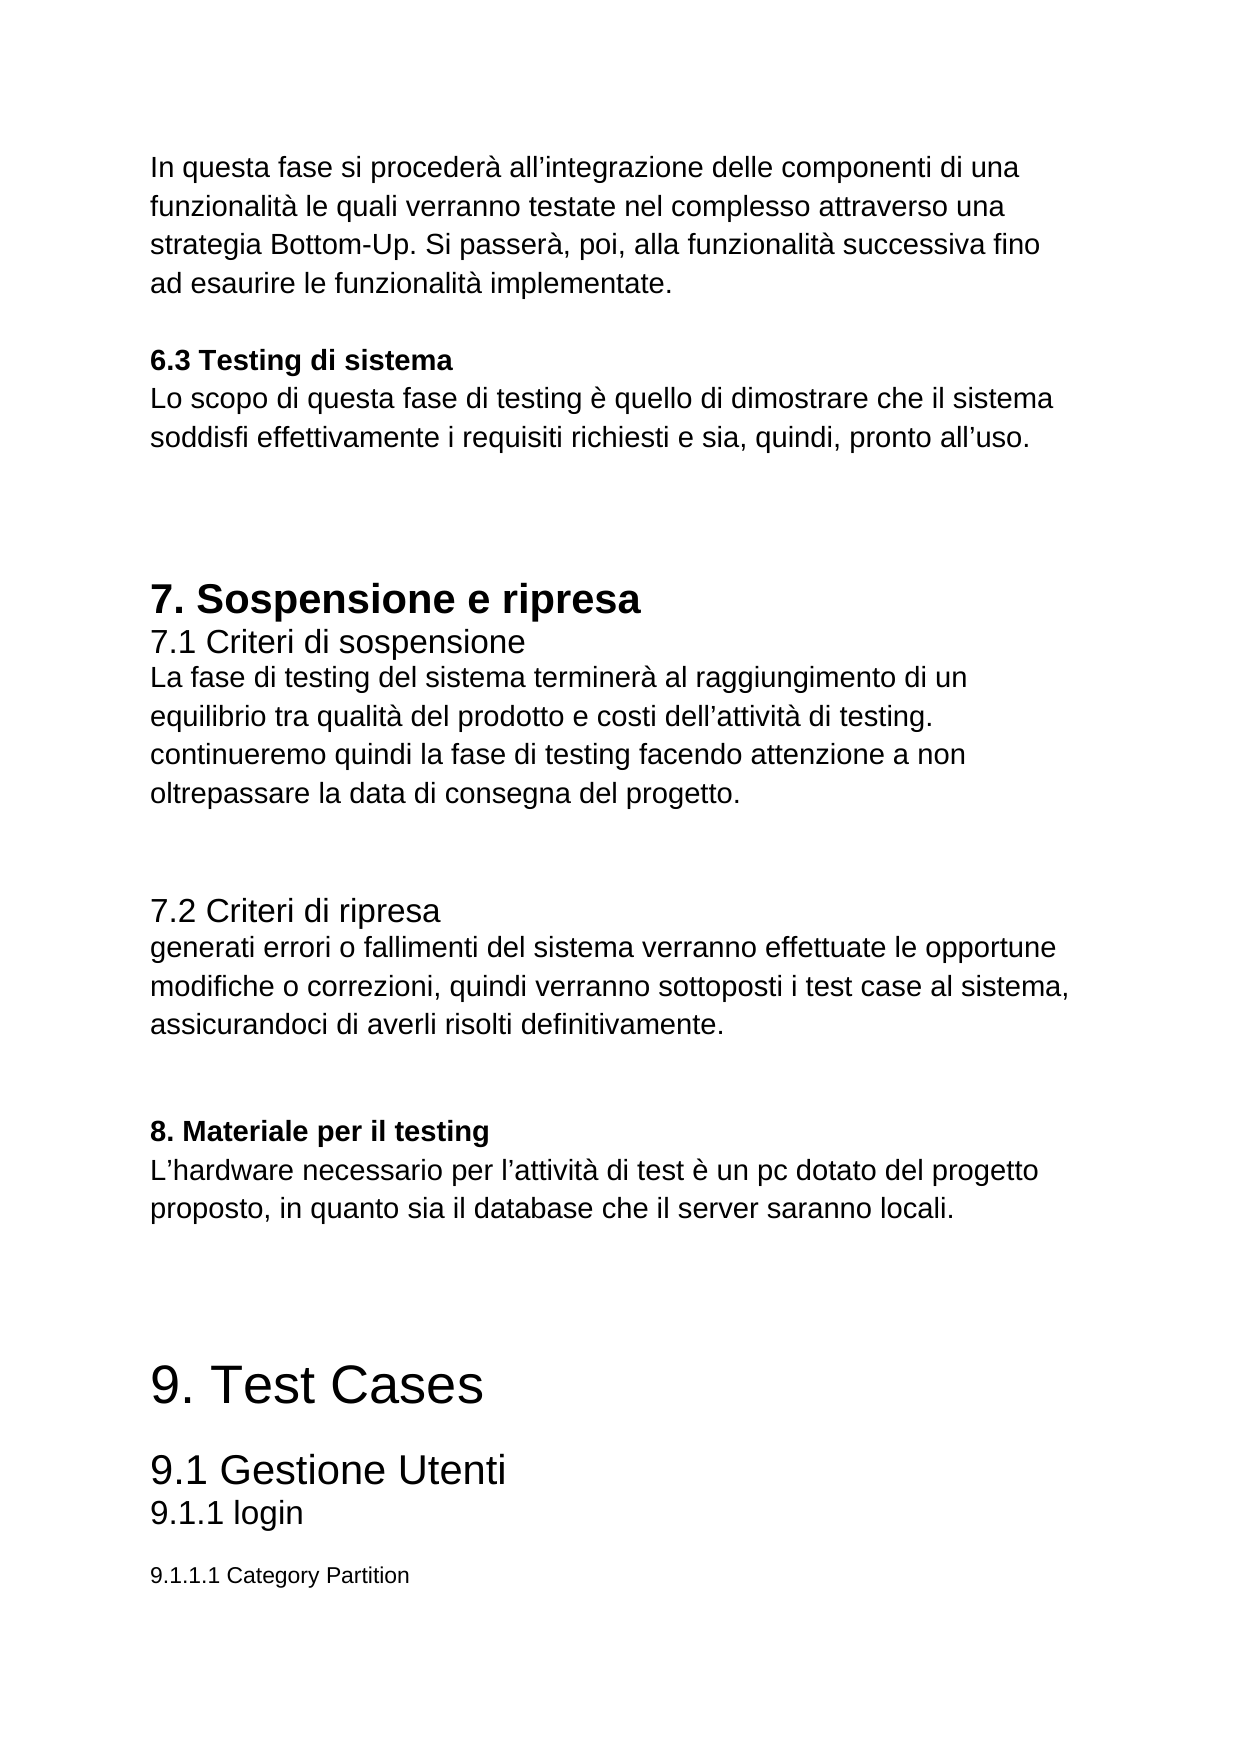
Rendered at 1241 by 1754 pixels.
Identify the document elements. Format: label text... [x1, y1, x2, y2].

subtitle 9.1.1 login [150, 1493, 1090, 1532]
title 9. Test Cases [150, 1353, 1090, 1415]
subtitle 9.1 Gestione Utenti [150, 1445, 1090, 1493]
text Lo scopo di questa fase di testing è quello di dimostrare che il sistema soddisfi effettivamente i requisiti richiesti e sia, quindi, pronto all’uso. [150, 381, 1090, 453]
text L’hardware necessario per l’attività di test è un pc dotato del progetto proposto, in quanto sia il database che il server saranno locali. [150, 1153, 1090, 1225]
subtitle 7. Sospensione e ripresa [150, 574, 1090, 622]
text generati errori o fallimenti del sistema verranno effettuate le opportune modifiche o correzioni, quindi verranno sottoposti i test case al sistema, assicurandoci di averli risolti definitivamente. [150, 930, 1090, 1041]
text In questa fase si procederà all’integrazione delle componenti di una funzionalità le quali verranno testate nel complesso attraverso una strategia Bottom-Up. Si passerà, poi, alla funzionalità successiva fino [150, 150, 1090, 261]
text 8. Materiale per il testing [150, 1114, 1090, 1148]
text 6.3 Testing di sistema [150, 343, 1090, 376]
text continueremo quindi la fase di testing facendo attenzione a non oltrepassare la data di consegna del progetto. [150, 737, 1090, 809]
text La fase di testing del sistema terminerà al raggiungimento di un equilibrio tra qualità del prodotto e costi dell’attività di testing. [150, 660, 1090, 732]
subtitle 7.2 Criteri di ripresa [150, 892, 1090, 930]
text ad esaurire le funzionalità implementate. [150, 266, 1090, 299]
text 9.1.1.1 Category Partition [150, 1562, 1090, 1588]
subtitle 7.1 Criteri di sospensione [150, 622, 1090, 660]
